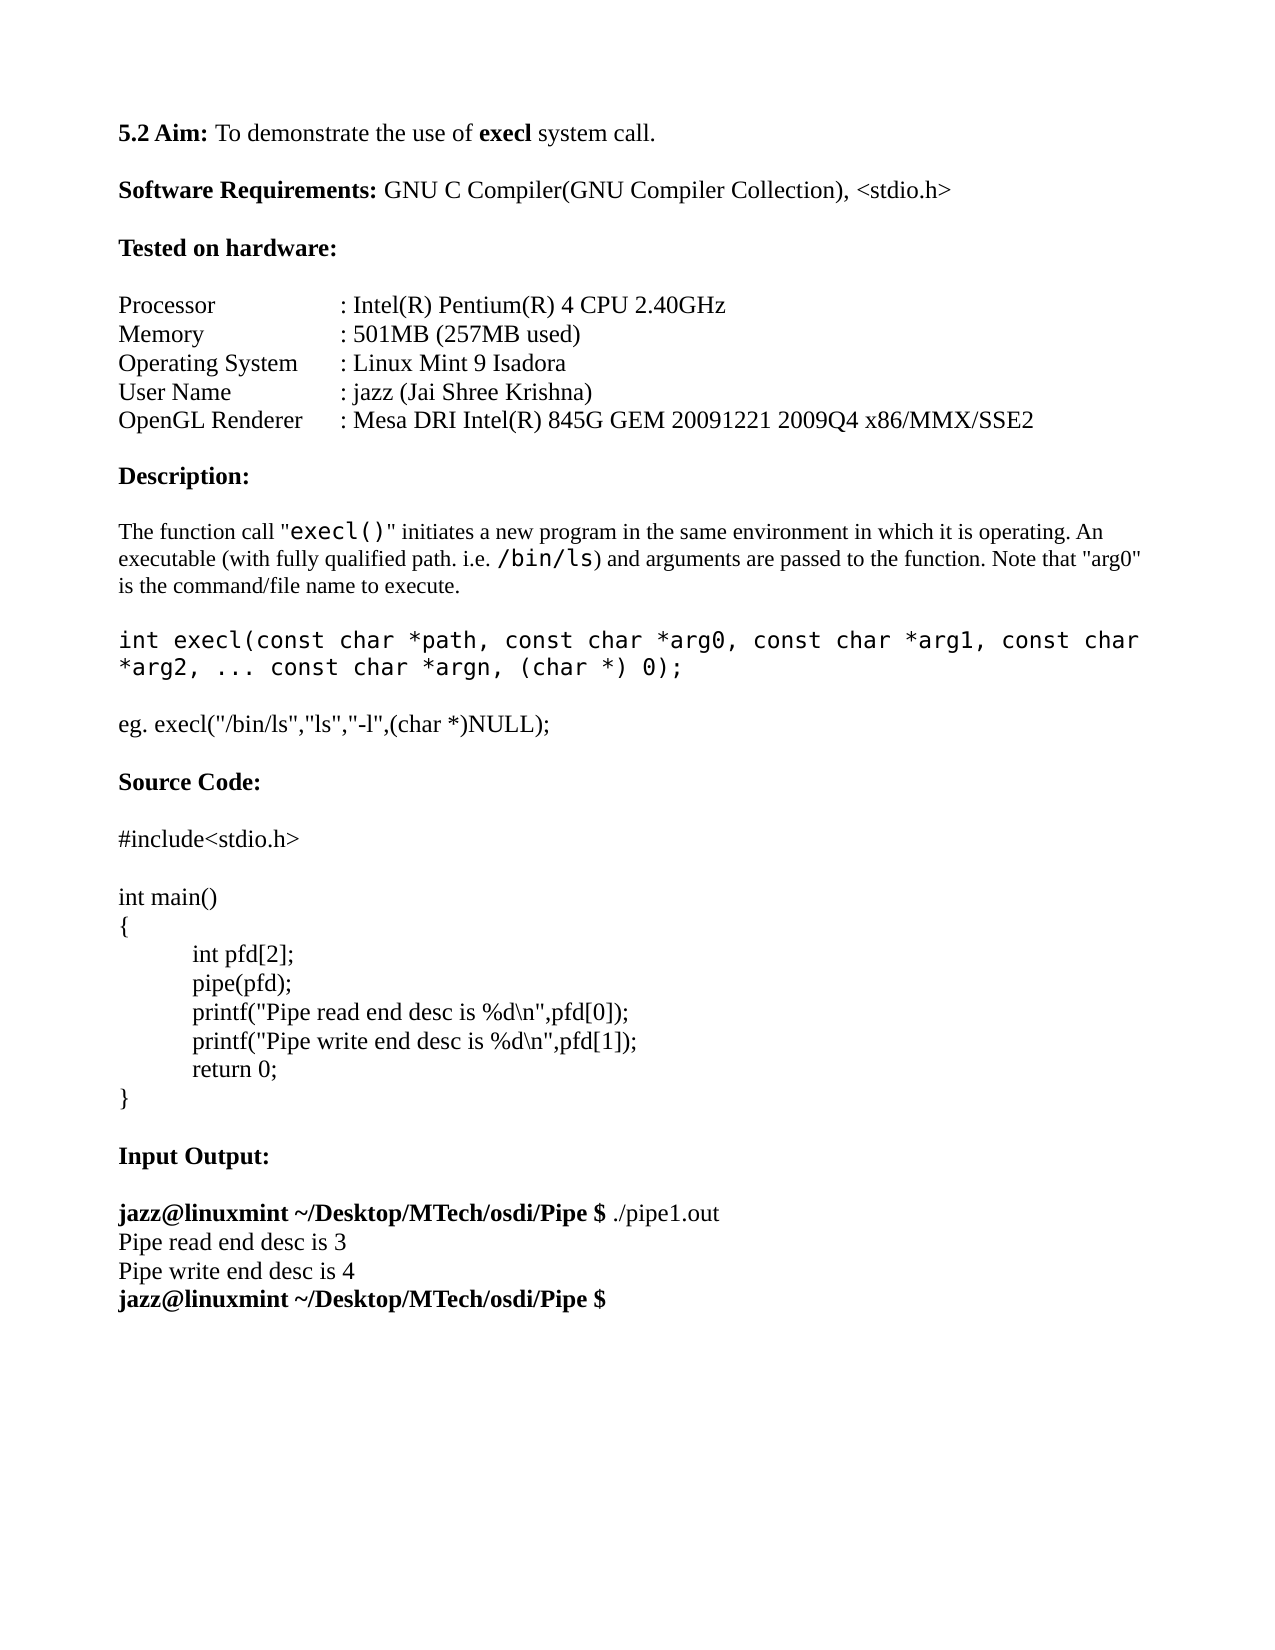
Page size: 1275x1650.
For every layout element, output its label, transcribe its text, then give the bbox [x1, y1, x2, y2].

text OpenGL Renderer : Mesa DRI Intel(R) 845G GEM 20091221 2009Q4 x86/MMX/SSE2 [118, 406, 1157, 434]
text User Name : jazz (Jai Shree Krishna) [118, 377, 1157, 406]
text Memory : 501MB (257MB used) [118, 319, 1157, 348]
text } [118, 1083, 1157, 1112]
text printf("Pipe write end desc is %d\n",pfd[1]); [118, 1026, 1157, 1054]
text 5.2 Aim: To demonstrate the use of execl system call. [118, 118, 1157, 147]
text Processor : Intel(R) Pentium(R) 4 CPU 2.40GHz [118, 291, 1157, 319]
text Description: [118, 461, 1157, 489]
text The function call "execl()" initiates a new program in the same environment in which it is operating. An executable (with fully qualified path. i.e. /bin/ls) and arguments are passed to the function. Note that "arg0" is the command/file name to execute. [118, 518, 1157, 598]
text #include<stdio.h> [118, 824, 1157, 853]
text jazz@linuxmint ~/Desktop/MTech/osdi/Pipe $ [118, 1284, 1157, 1313]
text int pfd[2]; [118, 939, 1157, 968]
text return 0; [118, 1054, 1157, 1083]
text Operating System : Linux Mint 9 Isadora [118, 348, 1157, 377]
text printf("Pipe read end desc is %d\n",pfd[0]); [118, 997, 1157, 1026]
text Pipe read end desc is 3 [118, 1227, 1157, 1256]
text pipe(pfd); [118, 968, 1157, 997]
text { [118, 911, 1157, 939]
text Software Requirements: GNU C Compiler(GNU Compiler Collection), <stdio.h> [118, 176, 1157, 204]
text eg. execl("/bin/ls","ls","-l",(char *)NULL); [118, 709, 1157, 738]
text jazz@linuxmint ~/Desktop/MTech/osdi/Pipe $ ./pipe1.out [118, 1198, 1157, 1227]
text Source Code: [118, 767, 1157, 796]
text int main() [118, 882, 1157, 911]
text Tested on hardware: [118, 233, 1157, 262]
text Input Output: [118, 1141, 1157, 1169]
text int execl(const char *path, const char *arg0, const char *arg1, const char *arg2, ... const char *argn, (char *) 0); [118, 627, 1157, 681]
text Pipe write end desc is 4 [118, 1256, 1157, 1284]
